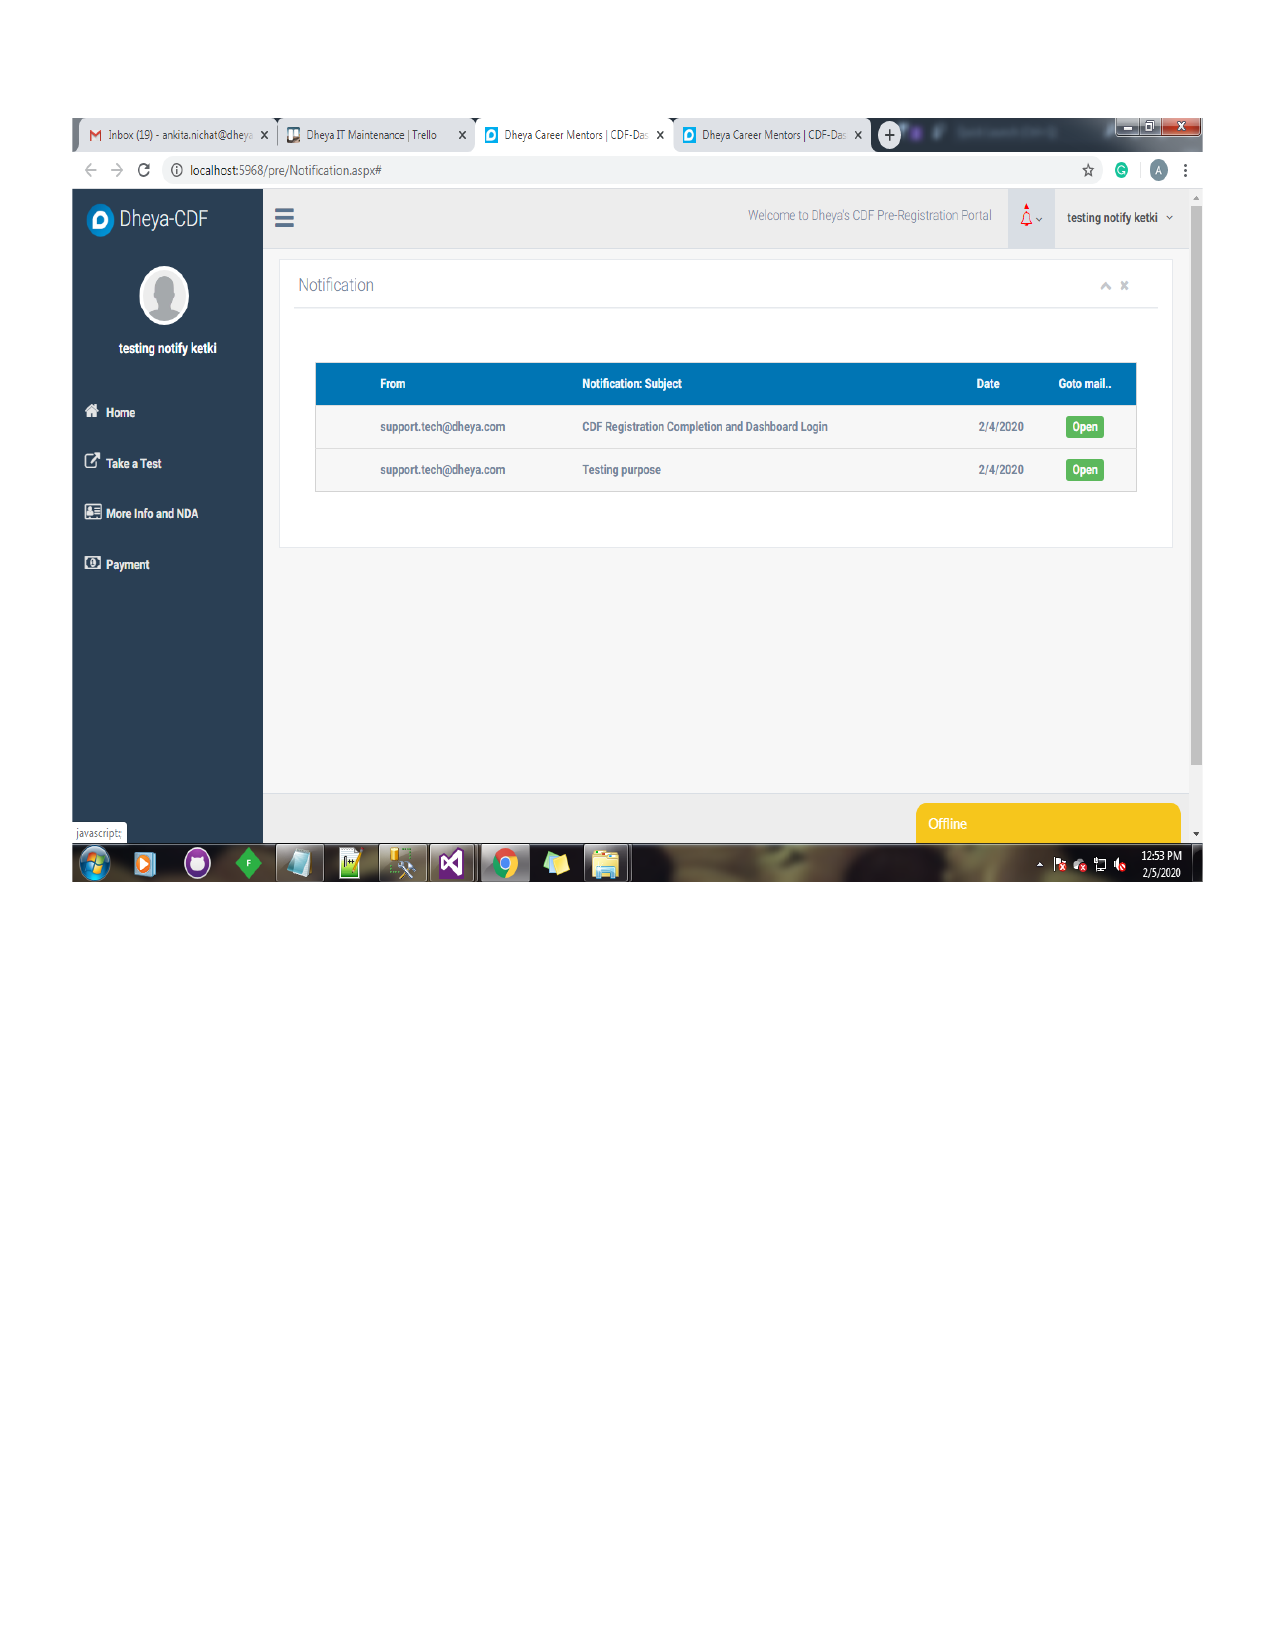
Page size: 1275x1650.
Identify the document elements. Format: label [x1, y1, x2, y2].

picture [72, 118, 1203, 882]
